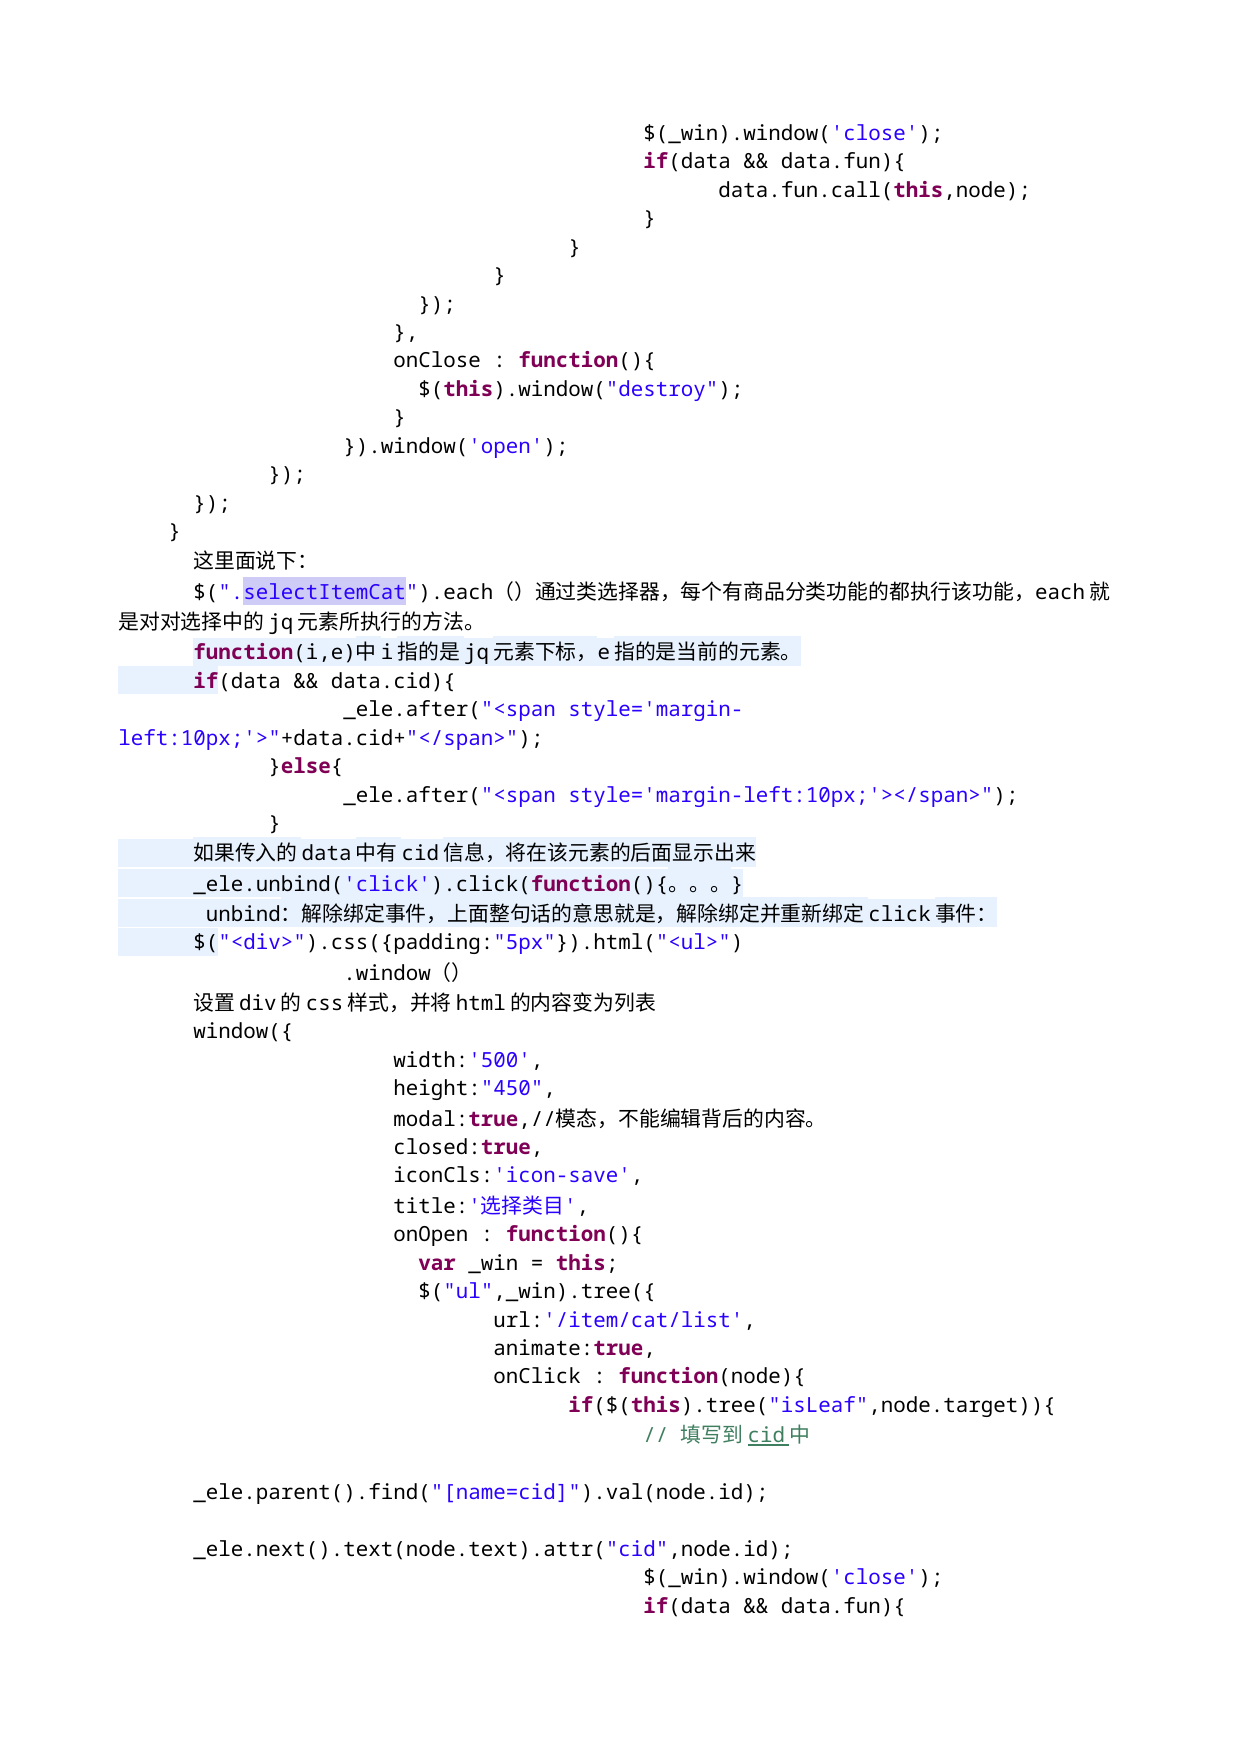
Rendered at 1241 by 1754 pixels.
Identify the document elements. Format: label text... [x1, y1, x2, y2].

text 这里面说下： [118, 545, 1122, 575]
text window({ [118, 1017, 1122, 1045]
text animate:true, [118, 1333, 1122, 1362]
text }); [118, 488, 1122, 516]
text _ele.next().text(node.text).attr("cid",node.id); [118, 1506, 1122, 1562]
text $(this).window("destroy"); [118, 374, 1122, 402]
text data.fun.call(this,node); [118, 175, 1122, 203]
text $(_win).window('close'); [118, 118, 1122, 147]
text _ele.parent().find("[name=cid]").val(node.id); [118, 1449, 1122, 1506]
text onOpen : function(){ [118, 1219, 1122, 1248]
text 如果传入的data中有cid信息，将在该元素的后面显示出来 [118, 837, 1122, 867]
text } [118, 808, 1122, 837]
text closed:true, [118, 1132, 1122, 1161]
text // 填写到cid中 [118, 1418, 1122, 1449]
text _ele.unbind('click').click(function(){。。。} [118, 867, 1122, 897]
text .window（） [118, 956, 1122, 986]
text height:"450", [118, 1073, 1122, 1102]
text _ele.after("<span style='margin-left:10px;'></span>"); [118, 780, 1122, 808]
text } [118, 232, 1122, 260]
text if($(this).tree("isLeaf",node.target)){ [118, 1390, 1122, 1418]
text $("<div>").css({padding:"5px"}).html("<ul>") [118, 927, 1122, 956]
text unbind：解除绑定事件，上面整句话的意思就是，解除绑定并重新绑定click事件： [118, 897, 1122, 927]
text onClose : function(){ [118, 346, 1122, 374]
text } [118, 516, 1122, 545]
text } [118, 402, 1122, 431]
text title:'选择类目', [118, 1189, 1122, 1219]
text } [118, 260, 1122, 289]
text var _win = this; [118, 1248, 1122, 1276]
text iconCls:'icon-save', [118, 1161, 1122, 1189]
text width:'500', [118, 1045, 1122, 1073]
text }); [118, 459, 1122, 488]
text _ele.after("<span style='margin-left:10px;'>"+data.cid+"</span>"); [118, 694, 1122, 751]
text modal:true,//模态，不能编辑背后的内容。 [118, 1102, 1122, 1132]
text 设置div的css样式，并将html的内容变为列表 [118, 986, 1122, 1017]
text $("ul",_win).tree({ [118, 1276, 1122, 1305]
text if(data && data.fun){ [118, 1591, 1122, 1619]
text }); [118, 289, 1122, 317]
text $(".selectItemCat").each（）通过类选择器，每个有商品分类功能的都执行该功能，each就是对对选择中的jq元素所执行的方法。 [118, 575, 1122, 636]
text if(data && data.cid){ [118, 666, 1122, 694]
text $(_win).window('close'); [118, 1562, 1122, 1591]
text if(data && data.fun){ [118, 147, 1122, 175]
text } [118, 203, 1122, 232]
text function(i,e)中i指的是jq元素下标，e指的是当前的元素。 [118, 636, 1122, 666]
text }, [118, 317, 1122, 346]
text }).window('open'); [118, 431, 1122, 459]
text }else{ [118, 751, 1122, 780]
text url:'/item/cat/list', [118, 1305, 1122, 1333]
text onClick : function(node){ [118, 1362, 1122, 1390]
